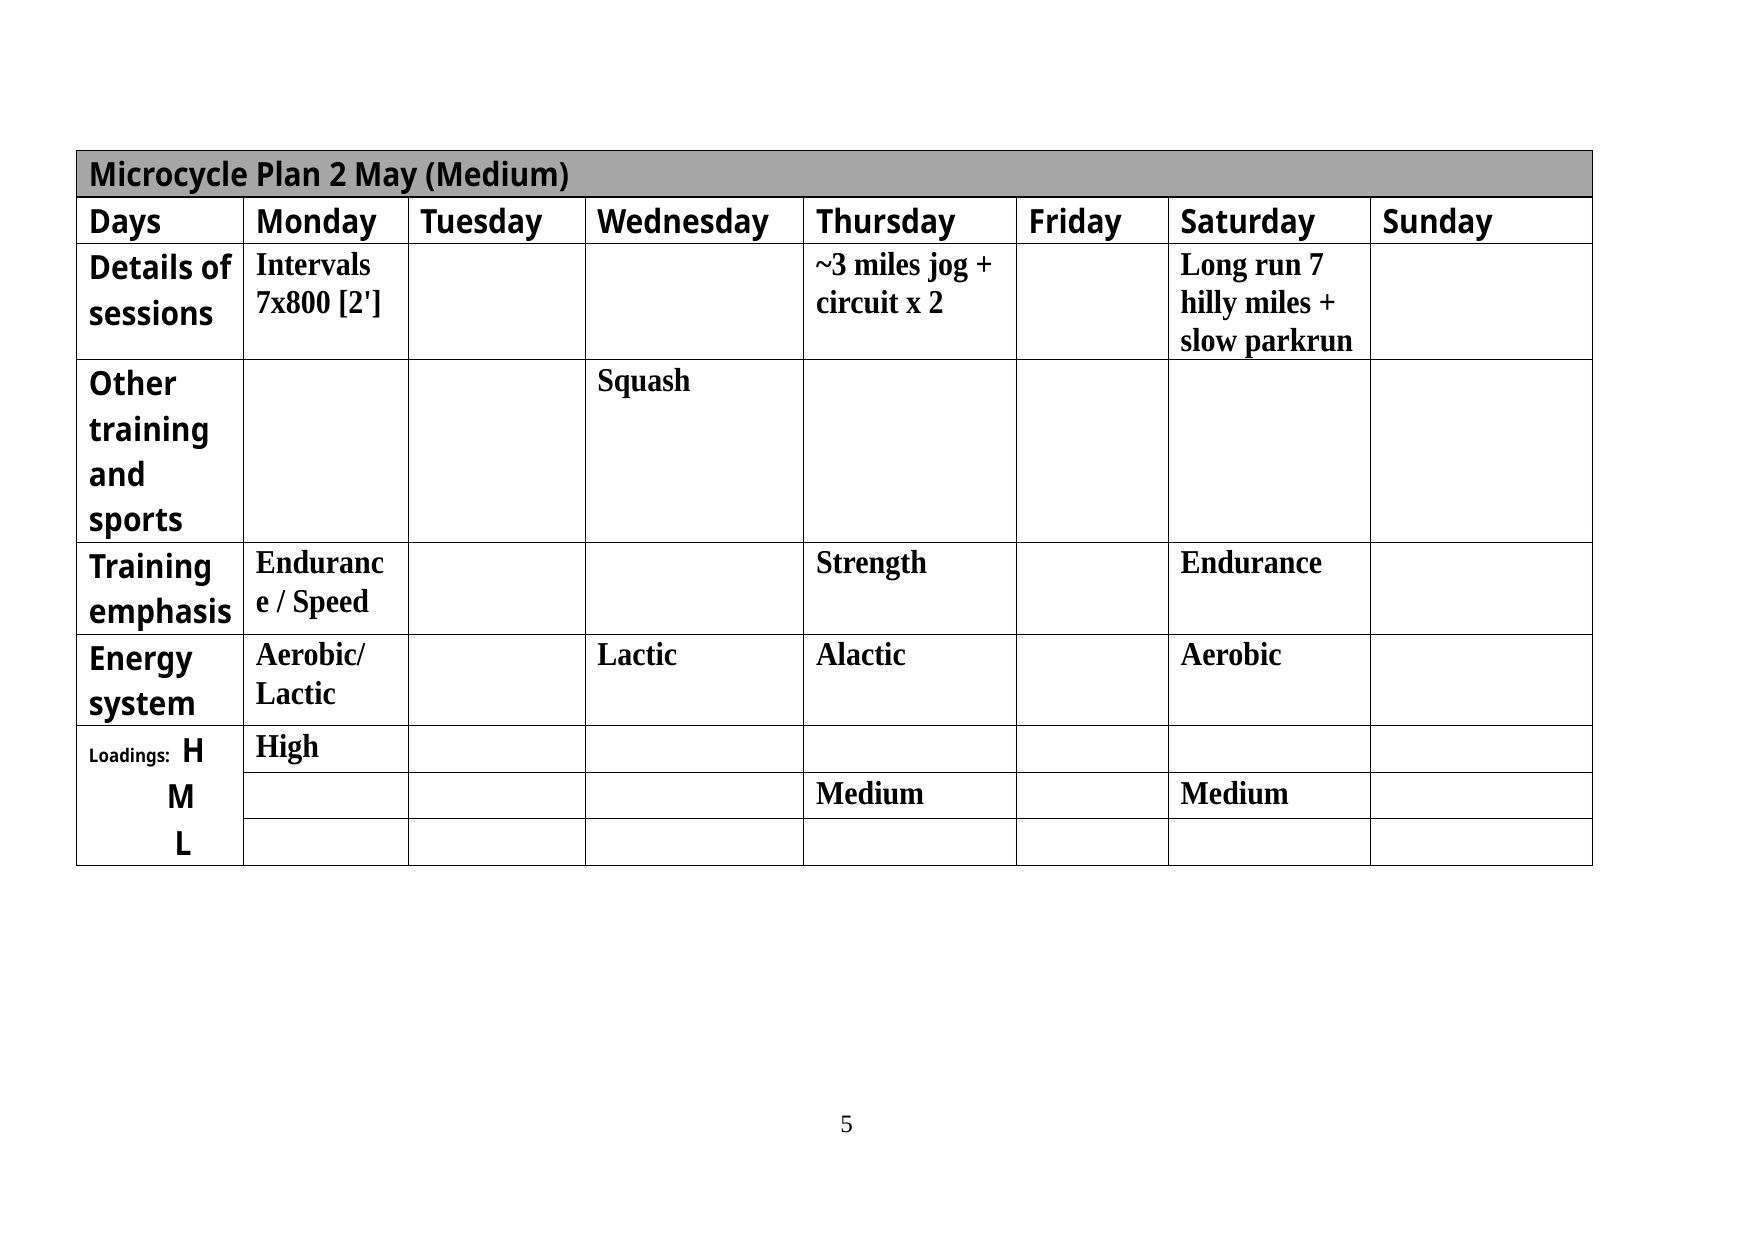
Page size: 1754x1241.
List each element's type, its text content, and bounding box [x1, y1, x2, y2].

table_cell Other training and sports [77, 360, 243, 542]
table_cell Intervals 7x800 [2'] [244, 244, 408, 359]
table_cell [409, 543, 585, 633]
table_cell Details of sessions [77, 244, 243, 359]
table_cell [804, 819, 1016, 865]
table_cell [244, 819, 408, 865]
table_cell Endurance [1169, 543, 1370, 633]
table_cell Medium [804, 773, 1016, 818]
table_cell [1017, 360, 1168, 542]
table_cell [1017, 244, 1168, 359]
table_header Microcycle Plan 2 May (Medium) [77, 151, 1592, 196]
table_cell [1017, 819, 1168, 865]
table_cell Strength [804, 543, 1016, 633]
table_cell [409, 773, 585, 818]
table_cell Saturday [1169, 198, 1370, 243]
table_cell [586, 773, 803, 818]
table_cell [586, 543, 803, 633]
table_cell L [77, 818, 243, 865]
table_cell Loadings: H [77, 726, 243, 772]
table_cell Sunday [1371, 198, 1592, 243]
table_cell Tuesday [409, 198, 585, 243]
table_cell [1371, 360, 1592, 542]
table_cell Endurance / Speed [244, 543, 408, 633]
table_cell [1371, 635, 1592, 725]
table_cell Long run 7 hilly miles + slow parkrun [1169, 244, 1370, 359]
table_cell Aerobic [1169, 635, 1370, 725]
table_cell [1169, 360, 1370, 542]
table_cell Lactic [586, 635, 803, 725]
table_cell Energy system [77, 635, 243, 725]
table_cell [409, 244, 585, 359]
table_cell [1371, 819, 1592, 865]
table_cell [1371, 543, 1592, 633]
table_cell [1017, 635, 1168, 725]
table_cell [1017, 726, 1168, 772]
table_cell Aerobic/ Lactic [244, 635, 408, 725]
table_cell Training emphasis [77, 543, 243, 633]
table_cell [586, 244, 803, 359]
table_cell [804, 360, 1016, 542]
table_cell M [77, 772, 243, 818]
table_cell Days [77, 198, 243, 243]
table_cell [409, 819, 585, 865]
table_cell [244, 360, 408, 542]
table_cell [409, 726, 585, 772]
table_cell High [244, 726, 408, 772]
table_cell [804, 726, 1016, 772]
table_cell Medium [1169, 773, 1370, 818]
table_cell Wednesday [586, 198, 803, 243]
table_cell [1371, 773, 1592, 818]
table_cell [409, 360, 585, 542]
table_cell Monday [244, 198, 408, 243]
table_cell [586, 819, 803, 865]
table_cell [586, 726, 803, 772]
table_cell Thursday [804, 198, 1016, 243]
table_cell [1169, 819, 1370, 865]
table_cell [1017, 773, 1168, 818]
table_cell [1371, 244, 1592, 359]
table_cell ~3 miles jog + circuit x 2 [804, 244, 1016, 359]
table_cell Squash [586, 360, 803, 542]
table_cell Alactic [804, 635, 1016, 725]
table_cell [244, 773, 408, 818]
table_cell [1371, 726, 1592, 772]
table_cell Friday [1017, 198, 1168, 243]
table_cell [1169, 726, 1370, 772]
table_cell [1017, 543, 1168, 633]
table_cell [409, 635, 585, 725]
